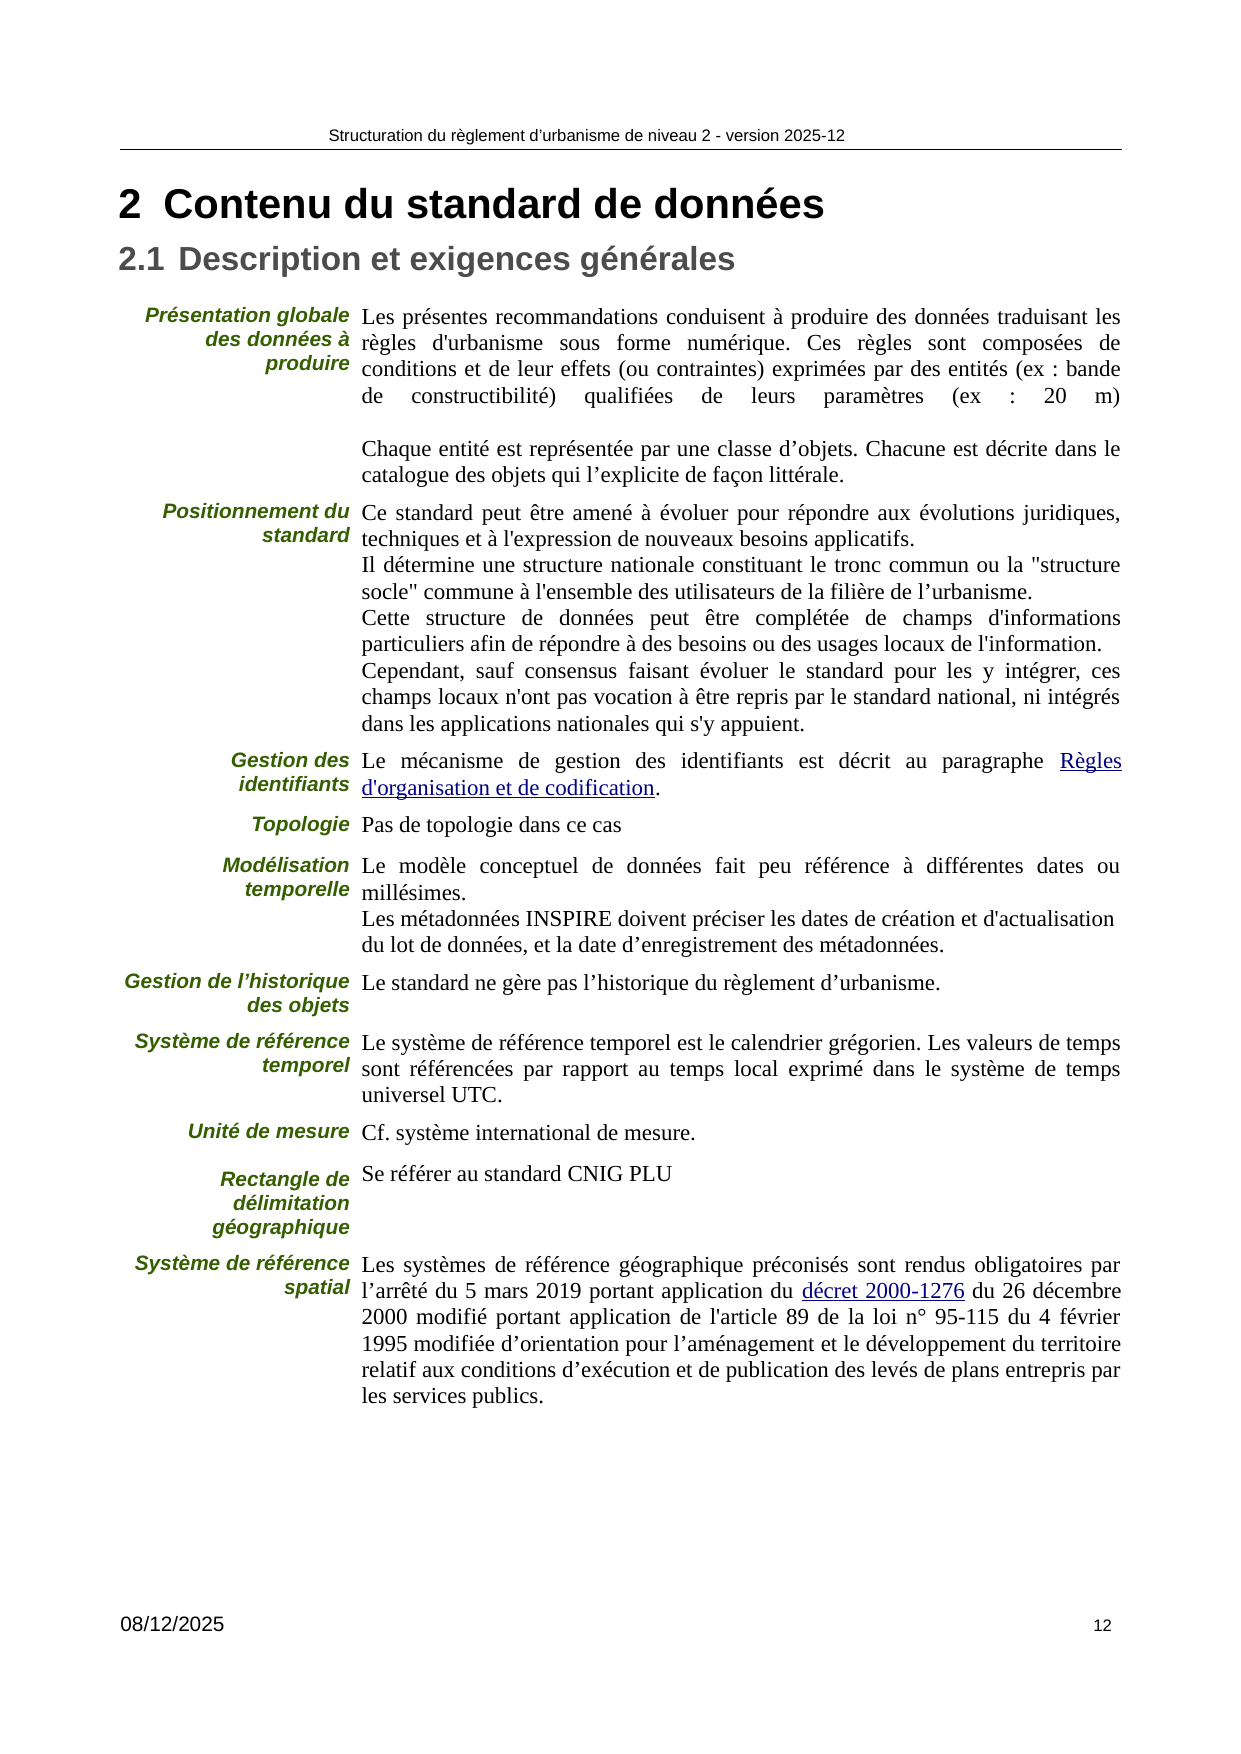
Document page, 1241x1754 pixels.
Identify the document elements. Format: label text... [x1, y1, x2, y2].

table_cell Modélisation temporelle [118, 847, 355, 964]
table_cell Système de référence spatial [118, 1245, 355, 1414]
table_header Les présentes recommandations conduisent à produire des données traduisant les règles d'urbanisme sous forme numérique. Ces règles sont composées de conditions et de leur effets (ou contraintes) exprimées par des entités (ex : bande de constructibilité) qualifiées de leurs paramètres (ex : 20 m) Chaque entité est représentée par une classe d’objets. Chacune est décrite dans le catalogue des objets qui l’explicite de façon littérale. [355, 297, 1122, 493]
table_cell Le mécanisme de gestion des identifiants est décrit au paragraphe Règles d'organisation et de codification. [355, 742, 1122, 806]
table_cell Ce standard peut être amené à évoluer pour répondre aux évolutions juridiques, techniques et à l'expression de nouveaux besoins applicatifs. Il détermine une structure nationale constituant le tronc commun ou la "structure socle" commune à l'ensemble des utilisateurs de la filière de l’urbanisme. Cette structure de données peut être complétée de champs d'informations particuliers afin de répondre à des besoins ou des usages locaux de l'information. Cependant, sauf consensus faisant évoluer le standard pour les y intégrer, ces champs locaux n'ont pas vocation à être repris par le standard national, ni intégrés dans les applications nationales qui s'y appuient. [355, 493, 1122, 742]
table_cell Topologie [118, 806, 355, 847]
table_cell Pas de topologie dans ce cas [355, 806, 1122, 847]
table_cell Gestion de l’historique des objets [118, 964, 355, 1023]
table_cell Rectangle de délimitation géographique [118, 1155, 355, 1245]
table_cell Se référer au standard CNIG PLU [355, 1155, 1122, 1245]
subtitle Description et exigences générales [118, 239, 1122, 278]
table_cell Unité de mesure [118, 1114, 355, 1154]
table_cell Le standard ne gère pas l’historique du règlement d’urbanisme. [355, 964, 1122, 1023]
table_cell Le modèle conceptuel de données fait peu référence à différentes dates ou millésimes. Les métadonnées INSPIRE doivent préciser les dates de création et d'actualisation du lot de données, et la date d’enregistrement des métadonnées. [355, 847, 1122, 964]
table_cell Les systèmes de référence géographique préconisés sont rendus obligatoires par l’arrêté du 5 mars 2019 portant application du décret 2000‑1276 du 26 décembre 2000 modifié portant application de l'article 89 de la loi n° 95-115 du 4 février 1995 modifiée d’orientation pour l’aménagement et le développement du territoire relatif aux conditions d’exécution et de publication des levés de plans entrepris par les services publics. [355, 1245, 1122, 1414]
table_header Présentation globale des données à produire [118, 297, 355, 493]
table_cell Le système de référence temporel est le calendrier grégorien. Les valeurs de temps sont référencées par rapport au temps local exprimé dans le système de temps universel UTC. [355, 1023, 1122, 1113]
table_cell Cf. système international de mesure. [355, 1114, 1122, 1154]
table_cell Gestion des identifiants [118, 742, 355, 806]
subtitle Contenu du standard de données [118, 180, 1122, 228]
table_cell Système de référence temporel [118, 1023, 355, 1113]
table_cell Positionnement du standard [118, 493, 355, 742]
